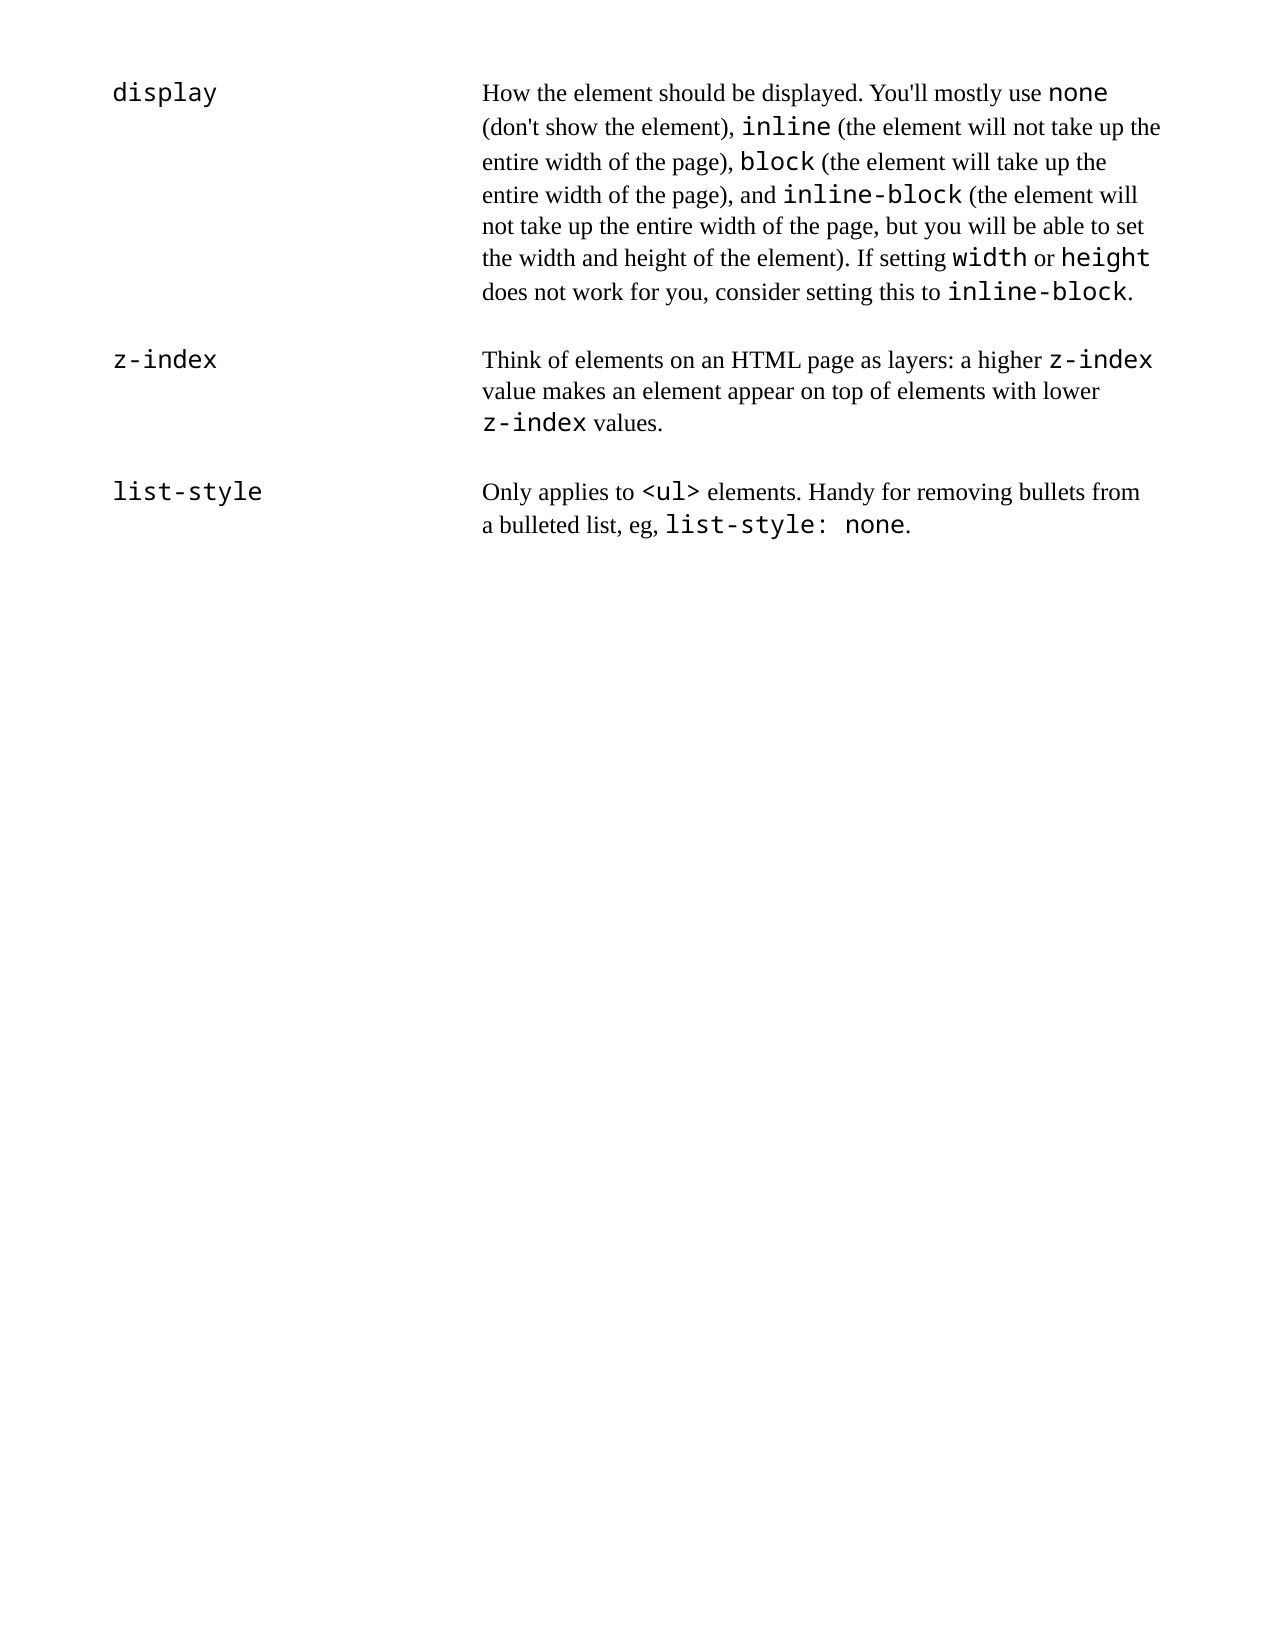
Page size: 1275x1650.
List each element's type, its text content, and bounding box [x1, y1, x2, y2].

text display How the element should be displayed. You'll mostly use none (don't show the element), inline (the element will not take up the entire width of the page), block (the element will take up the entire width of the page), and inline-block (the element will not take up the entire width of the page, but you will be able to set the width and height of the element). If setting width or height does not work for you, consider setting this to inline-block. [112, 75, 1162, 308]
text z-index values. [112, 405, 1162, 439]
text list-style Only applies to <ul> elements. Handy for removing bullets from a bulleted list, eg, list-style: none. [112, 473, 1162, 541]
text z-index Think of elements on an HTML page as layers: a higher z-index value makes an element appear on top of elements with lower [112, 342, 1162, 405]
